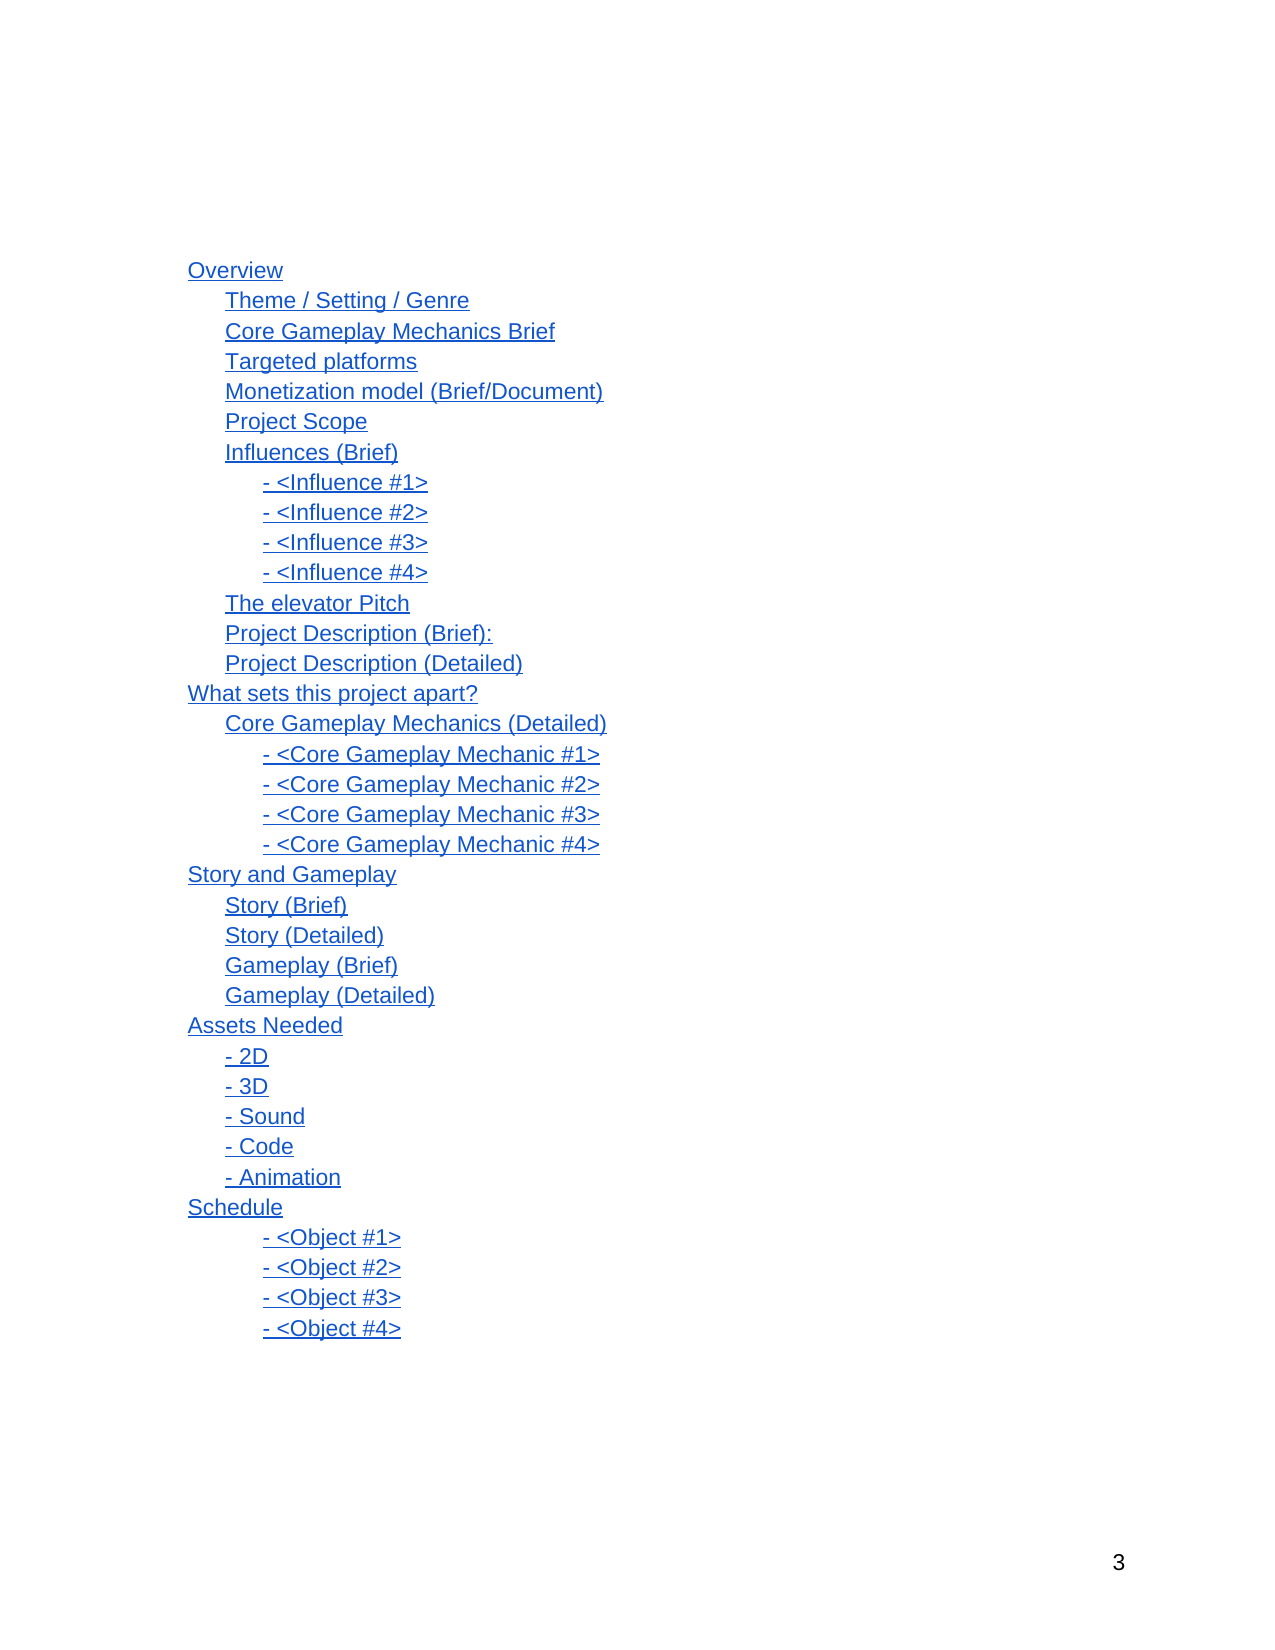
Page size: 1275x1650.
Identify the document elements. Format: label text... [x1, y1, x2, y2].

text Core Gameplay Mechanics Brief [225, 318, 1125, 344]
text - 3D [225, 1073, 1125, 1099]
text - <Object #3> [262, 1284, 1125, 1311]
text Targeted platforms [225, 348, 1125, 374]
text Project Scope [225, 408, 1125, 434]
text - <Influence #4> [262, 559, 1125, 586]
text Gameplay (Detailed) [225, 982, 1125, 1008]
text Assets Needed [187, 1012, 1125, 1039]
text Project Description (Brief): [225, 620, 1125, 646]
text The elevator Pitch [225, 589, 1125, 616]
text Project Description (Detailed) [225, 650, 1125, 676]
text - <Object #1> [262, 1224, 1125, 1250]
text Overview [187, 257, 1125, 283]
text - <Core Gameplay Mechanic #4> [262, 831, 1125, 857]
text - Sound [225, 1103, 1125, 1129]
text Theme / Setting / Genre [225, 287, 1125, 314]
text Monetization model (Brief/Document) [225, 378, 1125, 404]
text - <Influence #1> [262, 469, 1125, 495]
text - <Influence #2> [262, 499, 1125, 525]
text Core Gameplay Mechanics (Detailed) [225, 710, 1125, 737]
text - Code [225, 1133, 1125, 1159]
text Gameplay (Brief) [225, 952, 1125, 978]
text - <Influence #3> [262, 529, 1125, 555]
text - <Object #4> [262, 1314, 1125, 1341]
text Story (Brief) [225, 892, 1125, 918]
text - Animation [225, 1163, 1125, 1190]
text - 2D [225, 1043, 1125, 1069]
text What sets this project apart? [187, 680, 1125, 706]
text - <Core Gameplay Mechanic #2> [262, 771, 1125, 797]
text Influences (Brief) [225, 438, 1125, 465]
text Story (Detailed) [225, 922, 1125, 948]
text - <Object #2> [262, 1254, 1125, 1280]
text Schedule [187, 1194, 1125, 1220]
text - <Core Gameplay Mechanic #1> [262, 741, 1125, 767]
text Story and Gameplay [187, 861, 1125, 888]
text - <Core Gameplay Mechanic #3> [262, 801, 1125, 827]
